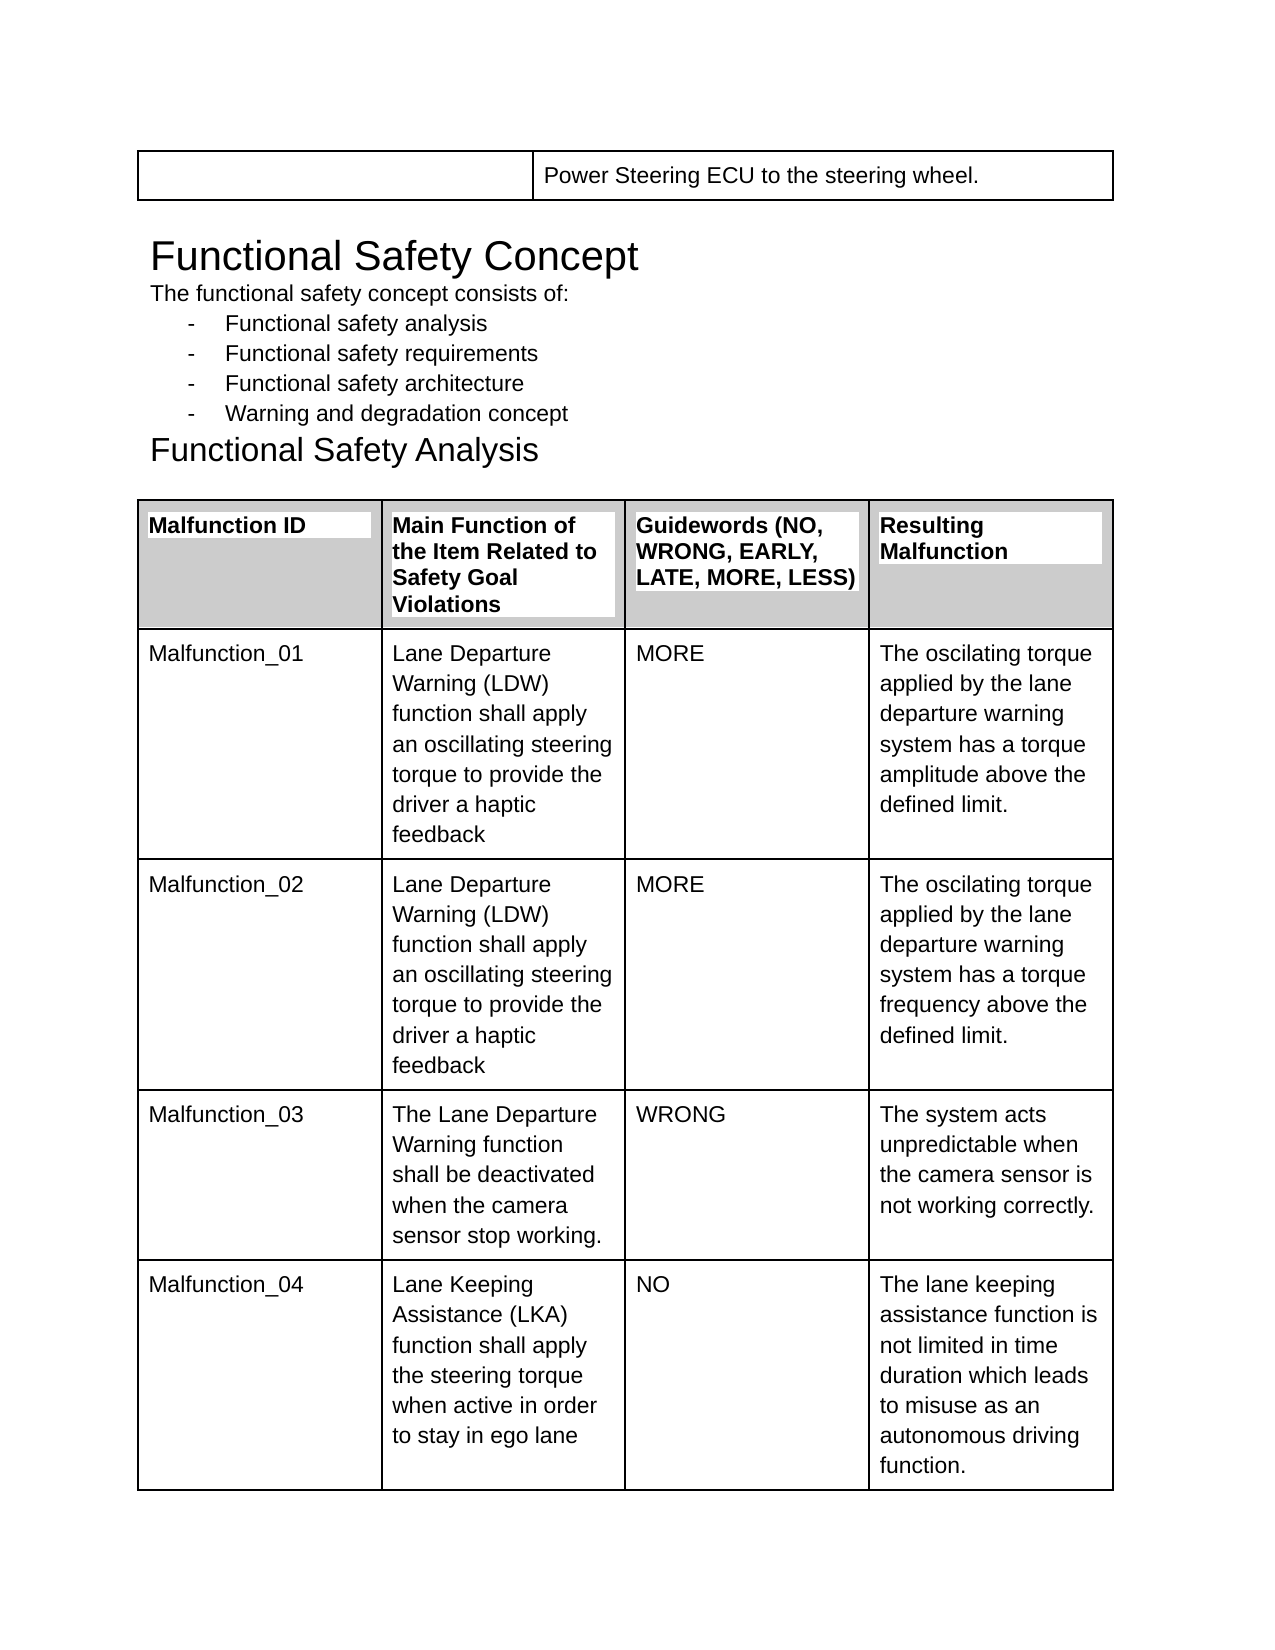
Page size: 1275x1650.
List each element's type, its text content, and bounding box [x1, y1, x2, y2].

table_cell The lane keeping assistance function is not limited in time duration which leads to misuse as an autonomous driving function. [870, 1261, 1112, 1489]
table_cell Malfunction_03 [139, 1091, 381, 1259]
subtitle Functional Safety Concept [150, 232, 1125, 279]
table_header Resulting Malfunction [870, 501, 1112, 627]
list Warning and degradation concept [187, 400, 1125, 427]
table_cell Lane Keeping Assistance (LKA) function shall apply the steering torque when active in order to stay in ego lane [383, 1261, 624, 1489]
table_cell NO [626, 1261, 868, 1489]
table_cell Lane Departure Warning (LDW) function shall apply an oscillating steering torque to provide the driver a haptic feedback [383, 630, 624, 858]
table_cell MORE [626, 630, 868, 858]
list Functional safety architecture [187, 370, 1125, 396]
table_cell Malfunction_01 [139, 630, 381, 858]
list Functional safety requirements [187, 340, 1125, 366]
table_cell The oscilating torque applied by the lane departure warning system has a torque frequency above the defined limit. [870, 860, 1112, 1088]
list Functional safety analysis [187, 310, 1125, 336]
table_cell The system acts unpredictable when the camera sensor is not working correctly. [870, 1091, 1112, 1259]
table_header Main Function of the Item Related to Safety Goal Violations [383, 501, 624, 627]
table_cell Malfunction_04 [139, 1261, 381, 1489]
table_header Guidewords (NO, WRONG, EARLY, LATE, MORE, LESS) [626, 501, 868, 627]
subtitle Functional Safety Analysis [150, 431, 1125, 469]
table_cell WRONG [626, 1091, 868, 1259]
table_cell [139, 152, 532, 199]
table_cell Power Steering ECU to the steering wheel. [534, 152, 1112, 199]
table_header Malfunction ID [139, 501, 381, 627]
text The functional safety concept consists of: [150, 279, 1125, 306]
table_cell Malfunction_02 [139, 860, 381, 1088]
table_cell Lane Departure Warning (LDW) function shall apply an oscillating steering torque to provide the driver a haptic feedback [383, 860, 624, 1088]
table_cell The Lane Departure Warning function shall be deactivated when the camera sensor stop working. [383, 1091, 624, 1259]
table_cell MORE [626, 860, 868, 1088]
table_cell The oscilating torque applied by the lane departure warning system has a torque amplitude above the defined limit. [870, 630, 1112, 858]
